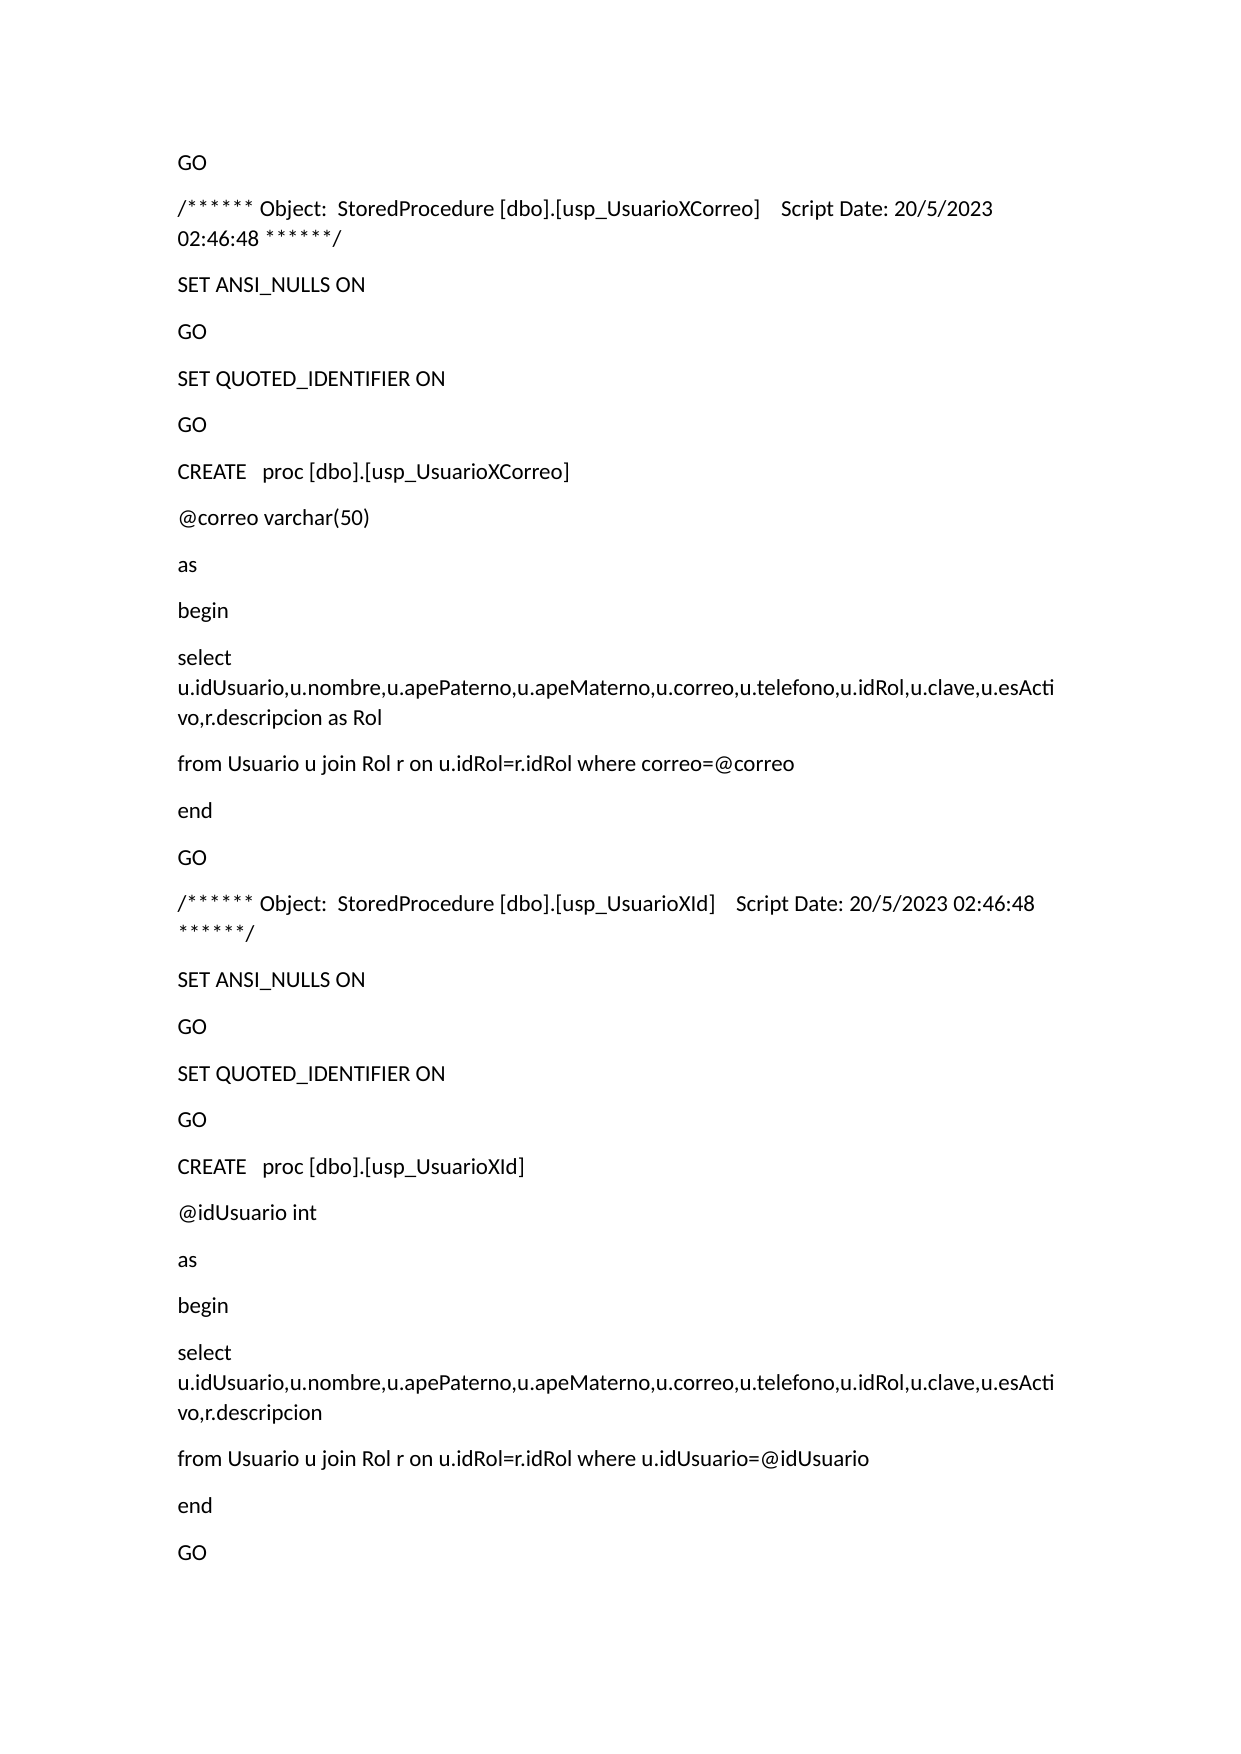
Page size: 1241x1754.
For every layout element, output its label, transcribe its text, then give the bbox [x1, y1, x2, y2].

text GO [177, 1538, 1063, 1566]
text GO [177, 317, 1063, 345]
text GO [177, 1012, 1063, 1040]
text select u.idUsuario,u.nombre,u.apePaterno,u.apeMaterno,u.correo,u.telefono,u.idRol,u.clave,u.esActivo,r.descripcion as Rol [177, 643, 1063, 731]
text GO [177, 1105, 1063, 1133]
text /****** Object: StoredProcedure [dbo].[usp_UsuarioXCorreo] Script Date: 20/5/2023 02:46:48 ******/ [177, 194, 1063, 252]
text as [177, 550, 1063, 578]
text CREATE proc [dbo].[usp_UsuarioXCorreo] [177, 457, 1063, 485]
text from Usuario u join Rol r on u.idRol=r.idRol where correo=@correo [177, 749, 1063, 777]
text end [177, 796, 1063, 824]
text SET ANSI_NULLS ON [177, 271, 1063, 299]
text @idUsuario int [177, 1198, 1063, 1226]
text SET ANSI_NULLS ON [177, 966, 1063, 994]
text CREATE proc [dbo].[usp_UsuarioXId] [177, 1152, 1063, 1180]
text SET QUOTED_IDENTIFIER ON [177, 1059, 1063, 1087]
text from Usuario u join Rol r on u.idRol=r.idRol where u.idUsuario=@idUsuario [177, 1444, 1063, 1472]
text begin [177, 1292, 1063, 1319]
text /****** Object: StoredProcedure [dbo].[usp_UsuarioXId] Script Date: 20/5/2023 02:46:48 ******/ [177, 889, 1063, 947]
text GO [177, 843, 1063, 871]
text select u.idUsuario,u.nombre,u.apePaterno,u.apeMaterno,u.correo,u.telefono,u.idRol,u.clave,u.esActivo,r.descripcion [177, 1338, 1063, 1426]
text @correo varchar(50) [177, 503, 1063, 531]
text begin [177, 597, 1063, 624]
text GO [177, 148, 1063, 176]
text end [177, 1491, 1063, 1519]
text as [177, 1245, 1063, 1273]
text GO [177, 410, 1063, 438]
text SET QUOTED_IDENTIFIER ON [177, 364, 1063, 392]
